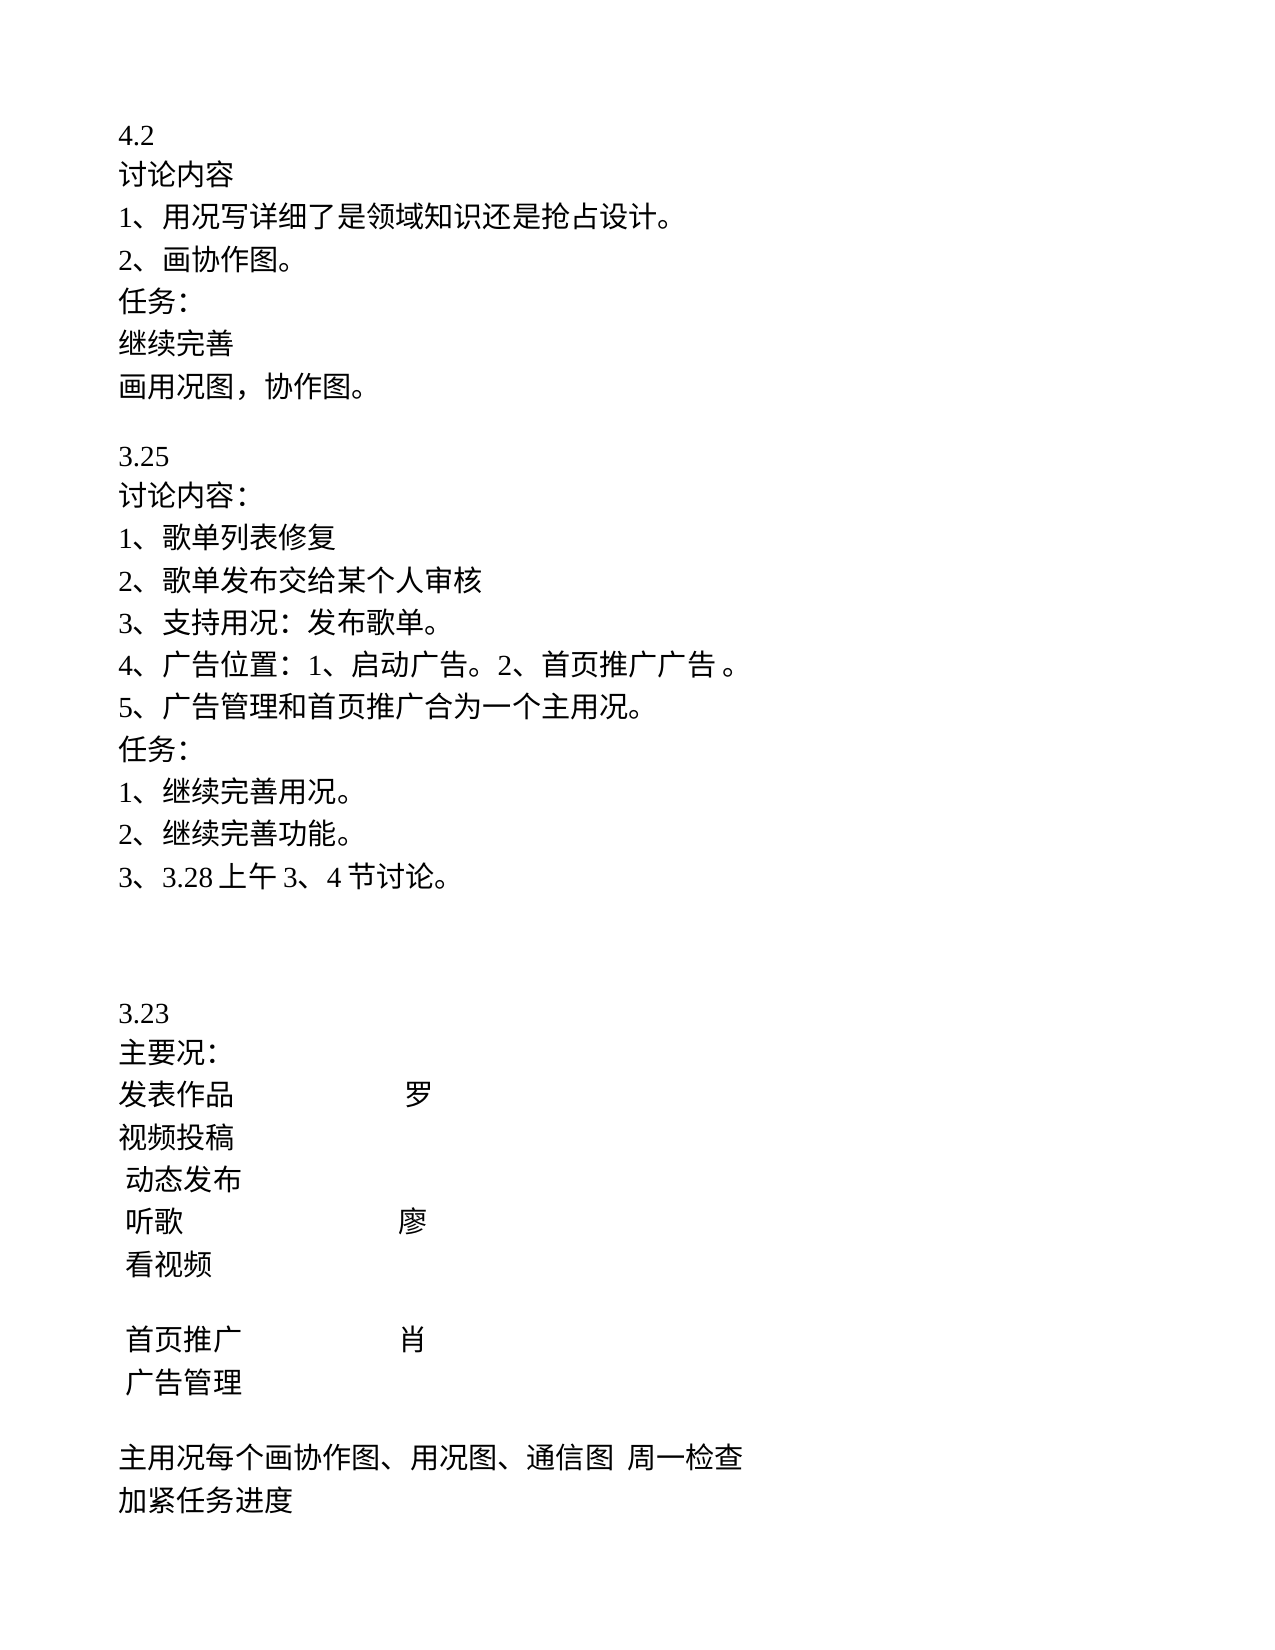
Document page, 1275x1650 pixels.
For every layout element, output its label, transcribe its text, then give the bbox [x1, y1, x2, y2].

text 任务： [118, 278, 1157, 321]
text 任务： [118, 726, 1157, 768]
text 听歌 廖 [118, 1199, 1157, 1241]
text 加紧任务进度 [118, 1477, 1157, 1519]
text 广告管理 [118, 1359, 1157, 1401]
text 2、画协作图。 [118, 236, 1157, 278]
text 2、歌单发布交给某个人审核 [118, 557, 1157, 599]
text 发表作品 罗 [118, 1072, 1157, 1114]
text 5、广告管理和首页推广合为一个主用况。 [118, 684, 1157, 726]
text 2、继续完善功能。 [118, 811, 1157, 853]
text 画用况图，协作图。 [118, 363, 1157, 405]
text 继续完善 [118, 321, 1157, 363]
text 讨论内容： [118, 472, 1157, 515]
text 3、支持用况：发布歌单。 [118, 599, 1157, 642]
text 首页推广 肖 [118, 1317, 1157, 1359]
text 看视频 [118, 1241, 1157, 1283]
text 主要况： [118, 1029, 1157, 1072]
text 4、广告位置：1、启动广告。2、首页推广广告 。 [118, 642, 1157, 684]
text 1、用况写详细了是领域知识还是抢占设计。 [118, 194, 1157, 236]
text 3.23 [118, 996, 1157, 1029]
text 3.25 [118, 439, 1157, 472]
text 讨论内容 [118, 152, 1157, 194]
text 动态发布 [118, 1156, 1157, 1199]
text 3、3.28上午3、4节讨论。 [118, 853, 1157, 895]
text 4.2 [118, 118, 1157, 152]
text 1、继续完善用况。 [118, 768, 1157, 811]
text 1、歌单列表修复 [118, 515, 1157, 557]
text 视频投稿 [118, 1114, 1157, 1156]
text 主用况每个画协作图、用况图、通信图 周一检查 [118, 1435, 1157, 1477]
